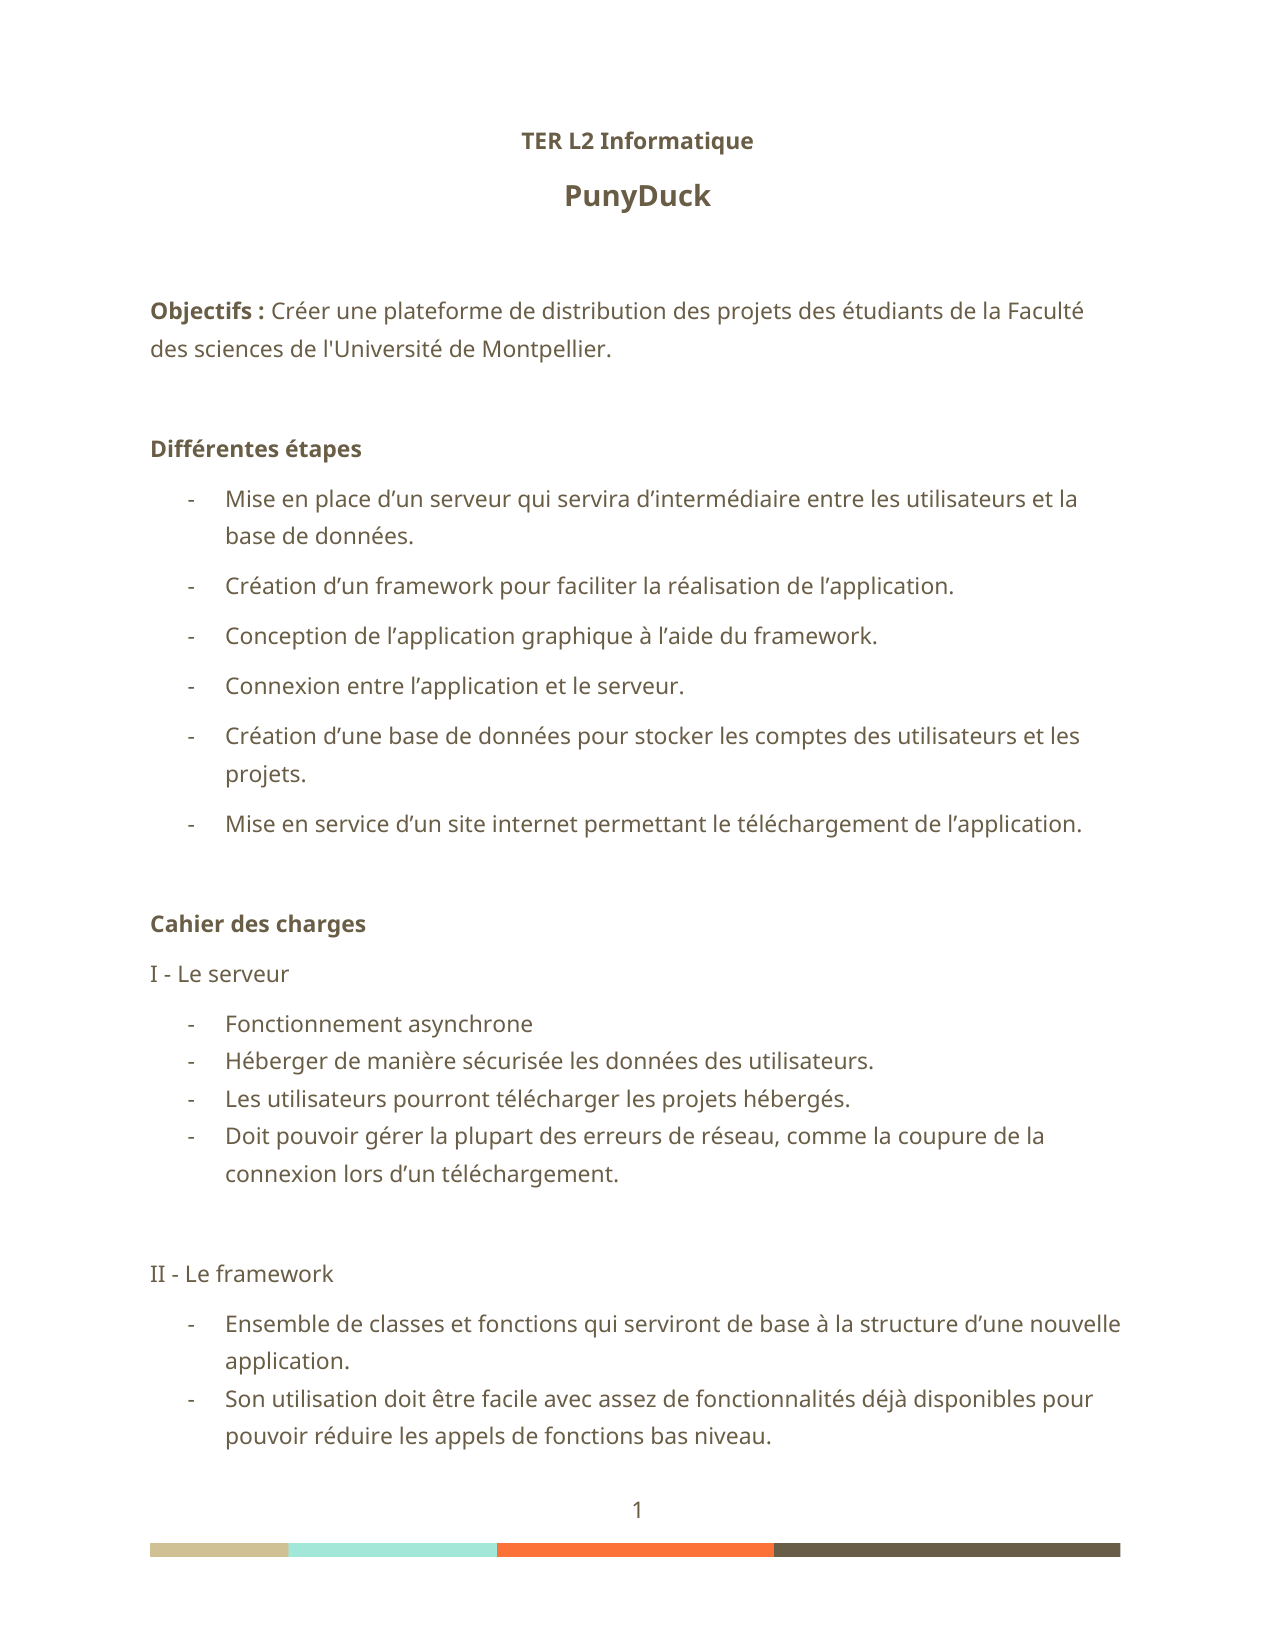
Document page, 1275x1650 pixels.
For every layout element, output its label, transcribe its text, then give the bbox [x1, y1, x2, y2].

list Doit pouvoir gérer la plupart des erreurs de réseau, comme la coupure de la connexion lors d’un téléchargement. [187, 1120, 1125, 1189]
text Cahier des charges [150, 908, 1125, 939]
text Objectifs : Créer une plateforme de distribution des projets des étudiants de la Faculté des sciences de l'Université de Montpellier. [150, 295, 1125, 364]
list Mise en place d’un serveur qui servira d’intermédiaire entre les utilisateurs et la base de données. [187, 483, 1125, 551]
list Son utilisation doit être facile avec assez de fonctionnalités déjà disponibles pour pouvoir réduire les appels de fonctions bas niveau. [187, 1383, 1125, 1451]
list Fonctionnement asynchrone [187, 1008, 1125, 1039]
list Création d’un framework pour faciliter la réalisation de l’application. [187, 570, 1125, 601]
text I - Le serveur [150, 958, 1125, 989]
picture [150, 1543, 1121, 1557]
text TER L2 Informatique [150, 125, 1125, 156]
list Conception de l’application graphique à l’aide du framework. [187, 620, 1125, 651]
list Connexion entre l’application et le serveur. [187, 670, 1125, 701]
text II - Le framework [150, 1258, 1125, 1289]
list Les utilisateurs pourront télécharger les projets hébergés. [187, 1083, 1125, 1114]
list Héberger de manière sécurisée les données des utilisateurs. [187, 1045, 1125, 1076]
list Ensemble de classes et fonctions qui serviront de base à la structure d’une nouvelle application. [187, 1308, 1125, 1376]
text PunyDuck [150, 175, 1125, 215]
list Mise en service d’un site internet permettant le téléchargement de l’application. [187, 808, 1125, 839]
text Différentes étapes [150, 433, 1125, 464]
list Création d’une base de données pour stocker les comptes des utilisateurs et les projets. [187, 720, 1125, 789]
